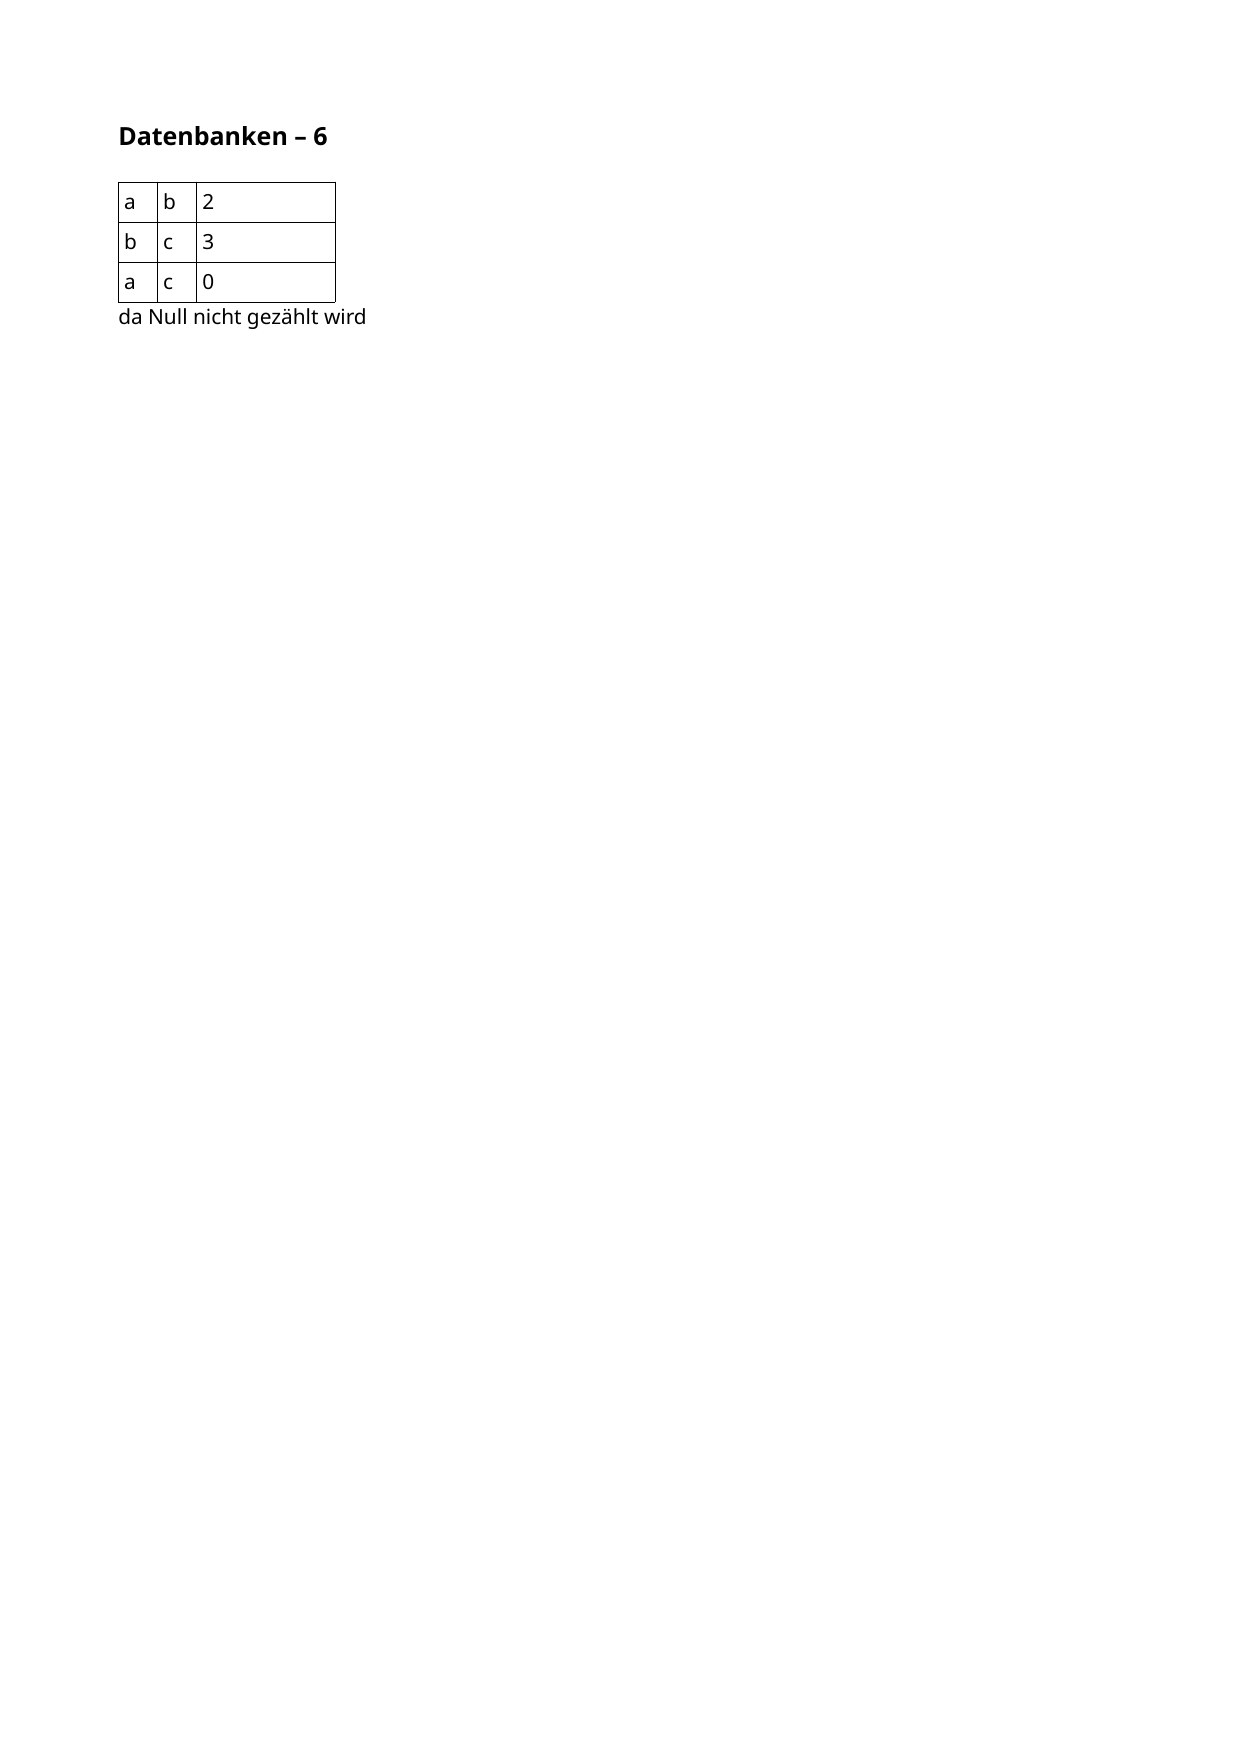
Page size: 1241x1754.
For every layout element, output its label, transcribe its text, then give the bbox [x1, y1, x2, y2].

table_cell c [158, 223, 196, 262]
table_cell 3 [197, 223, 335, 262]
table_cell a [119, 263, 157, 302]
table_cell 2 [197, 183, 335, 222]
table_cell b [158, 183, 196, 222]
text da Null nicht gezählt wird [118, 302, 1122, 330]
table_cell a [119, 183, 157, 222]
table_cell 0 [197, 263, 335, 302]
table_cell b [119, 223, 157, 262]
table_cell c [158, 263, 196, 302]
